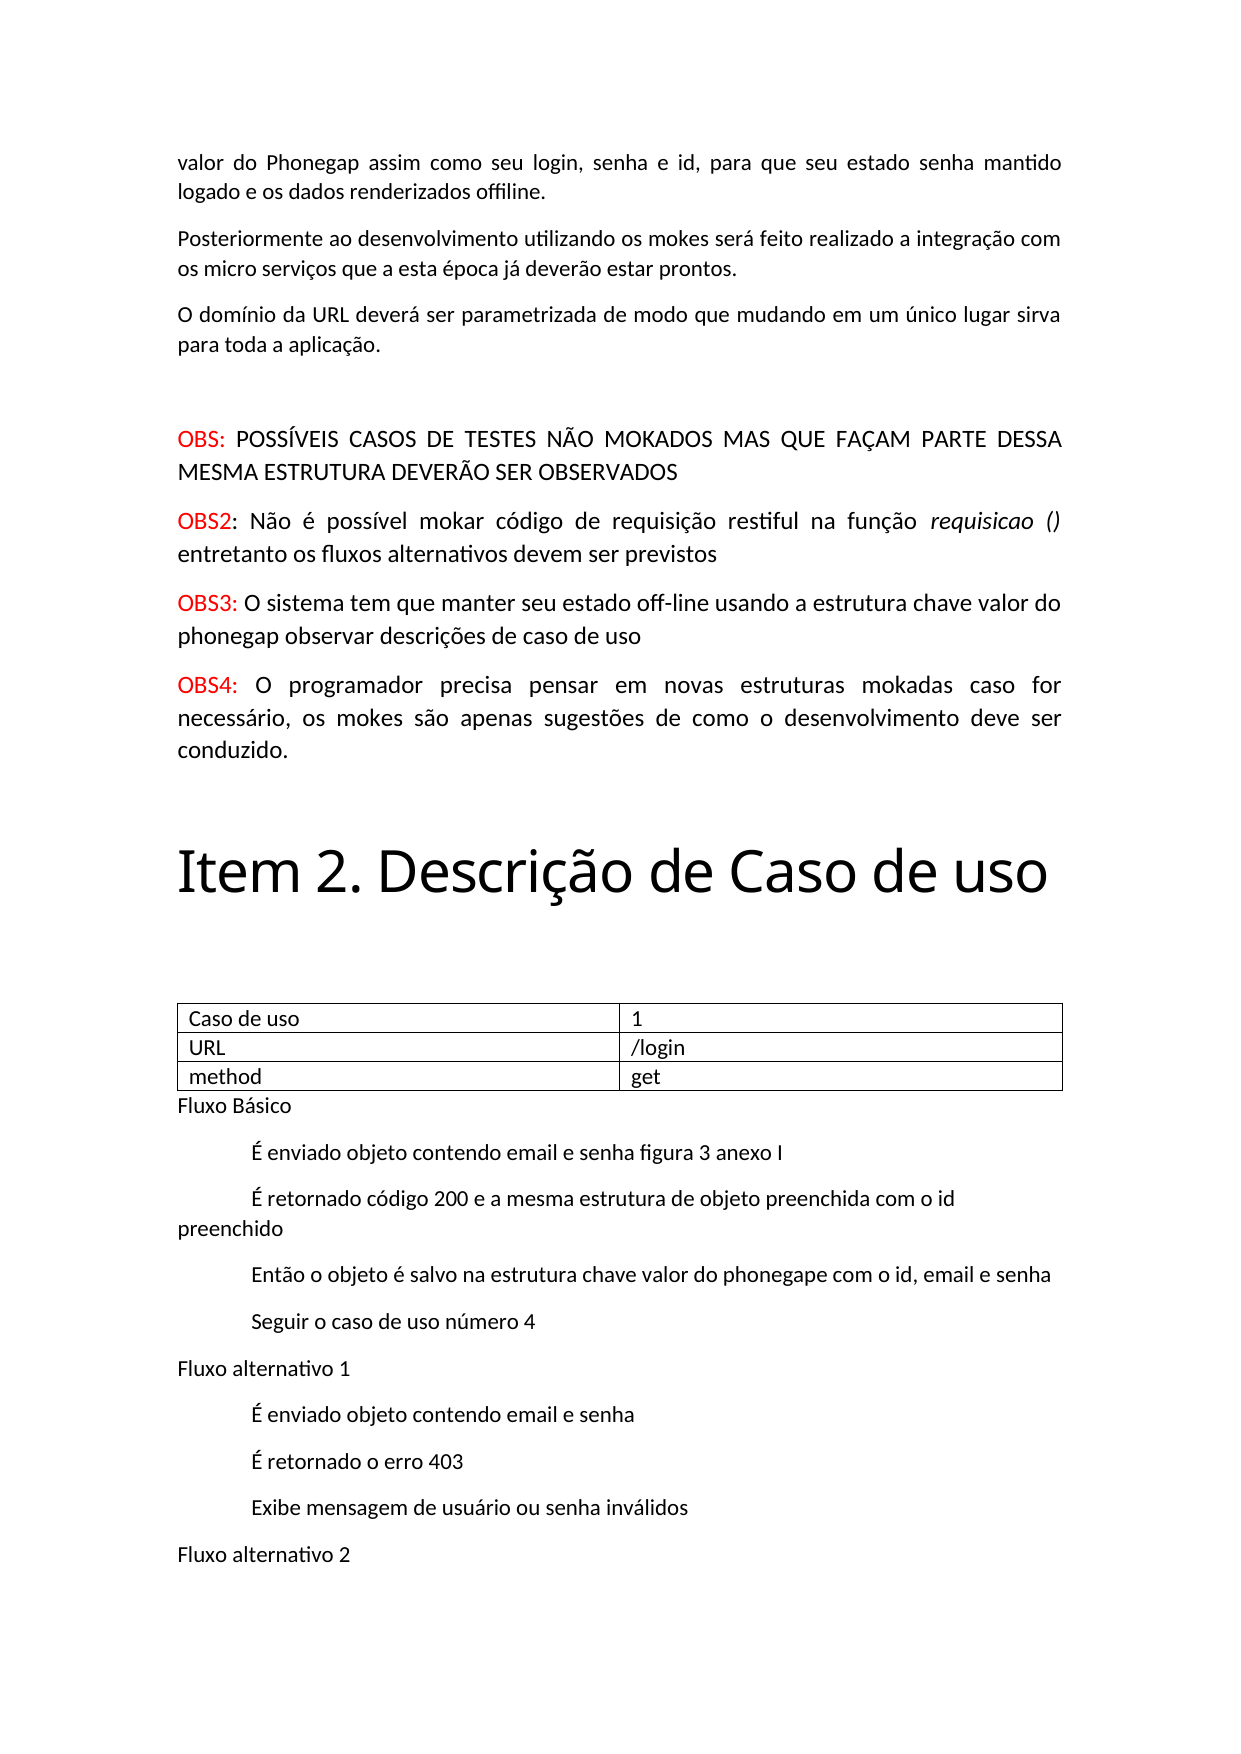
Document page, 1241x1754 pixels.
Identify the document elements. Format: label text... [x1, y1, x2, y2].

table_header 1 [620, 1004, 1062, 1032]
text Exibe mensagem de usuário ou senha inválidos [177, 1493, 1063, 1521]
text É retornado o erro 403 [177, 1447, 1063, 1475]
text OBS: POSSÍVEIS CASOS DE TESTES NÃO MOKADOS MAS QUE FAÇAM PARTE DESSA MESMA ESTRUTURA DEVERÃO SER OBSERVADOS [177, 423, 1063, 487]
text É enviado objeto contendo email e senha figura 3 anexo I [177, 1138, 1063, 1166]
text OBS3: O sistema tem que manter seu estado off-line usando a estrutura chave valor do phonegap observar descrições de caso de uso [177, 587, 1063, 650]
text OBS4: O programador precisa pensar em novas estruturas mokadas caso for necessário, os mokes são apenas sugestões de como o desenvolvimento deve ser conduzido. [177, 669, 1063, 765]
table_header Caso de uso [178, 1004, 619, 1032]
text valor do Phonegap assim como seu login, senha e id, para que seu estado senha mantido logado e os dados renderizados offiline. [177, 148, 1063, 206]
text O domínio da URL deverá ser parametrizada de modo que mudando em um único lugar sirva para toda a aplicação. [177, 301, 1063, 358]
text Seguir o caso de uso número 4 [177, 1307, 1063, 1335]
text Posteriormente ao desenvolvimento utilizando os mokes será feito realizado a integração com os micro serviços que a esta época já deverão estar prontos. [177, 224, 1063, 282]
table_cell /login [620, 1033, 1062, 1061]
text É enviado objeto contendo email e senha [177, 1400, 1063, 1428]
text Fluxo alternativo 1 [177, 1354, 1063, 1382]
table_cell URL [178, 1033, 619, 1061]
text OBS2: Não é possível mokar código de requisição restiful na função requisicao () entretanto os fluxos alternativos devem ser previstos [177, 505, 1063, 568]
text Então o objeto é salvo na estrutura chave valor do phonegape com o id, email e senha [177, 1261, 1063, 1289]
text É retornado código 200 e a mesma estrutura de objeto preenchida com o id preenchido [177, 1184, 1063, 1242]
text Fluxo Básico [177, 1091, 1063, 1119]
text Item 2. Descrição de Caso de uso [177, 830, 1063, 910]
table_cell get [620, 1062, 1062, 1090]
table_cell method [178, 1062, 619, 1090]
text Fluxo alternativo 2 [177, 1540, 1063, 1568]
